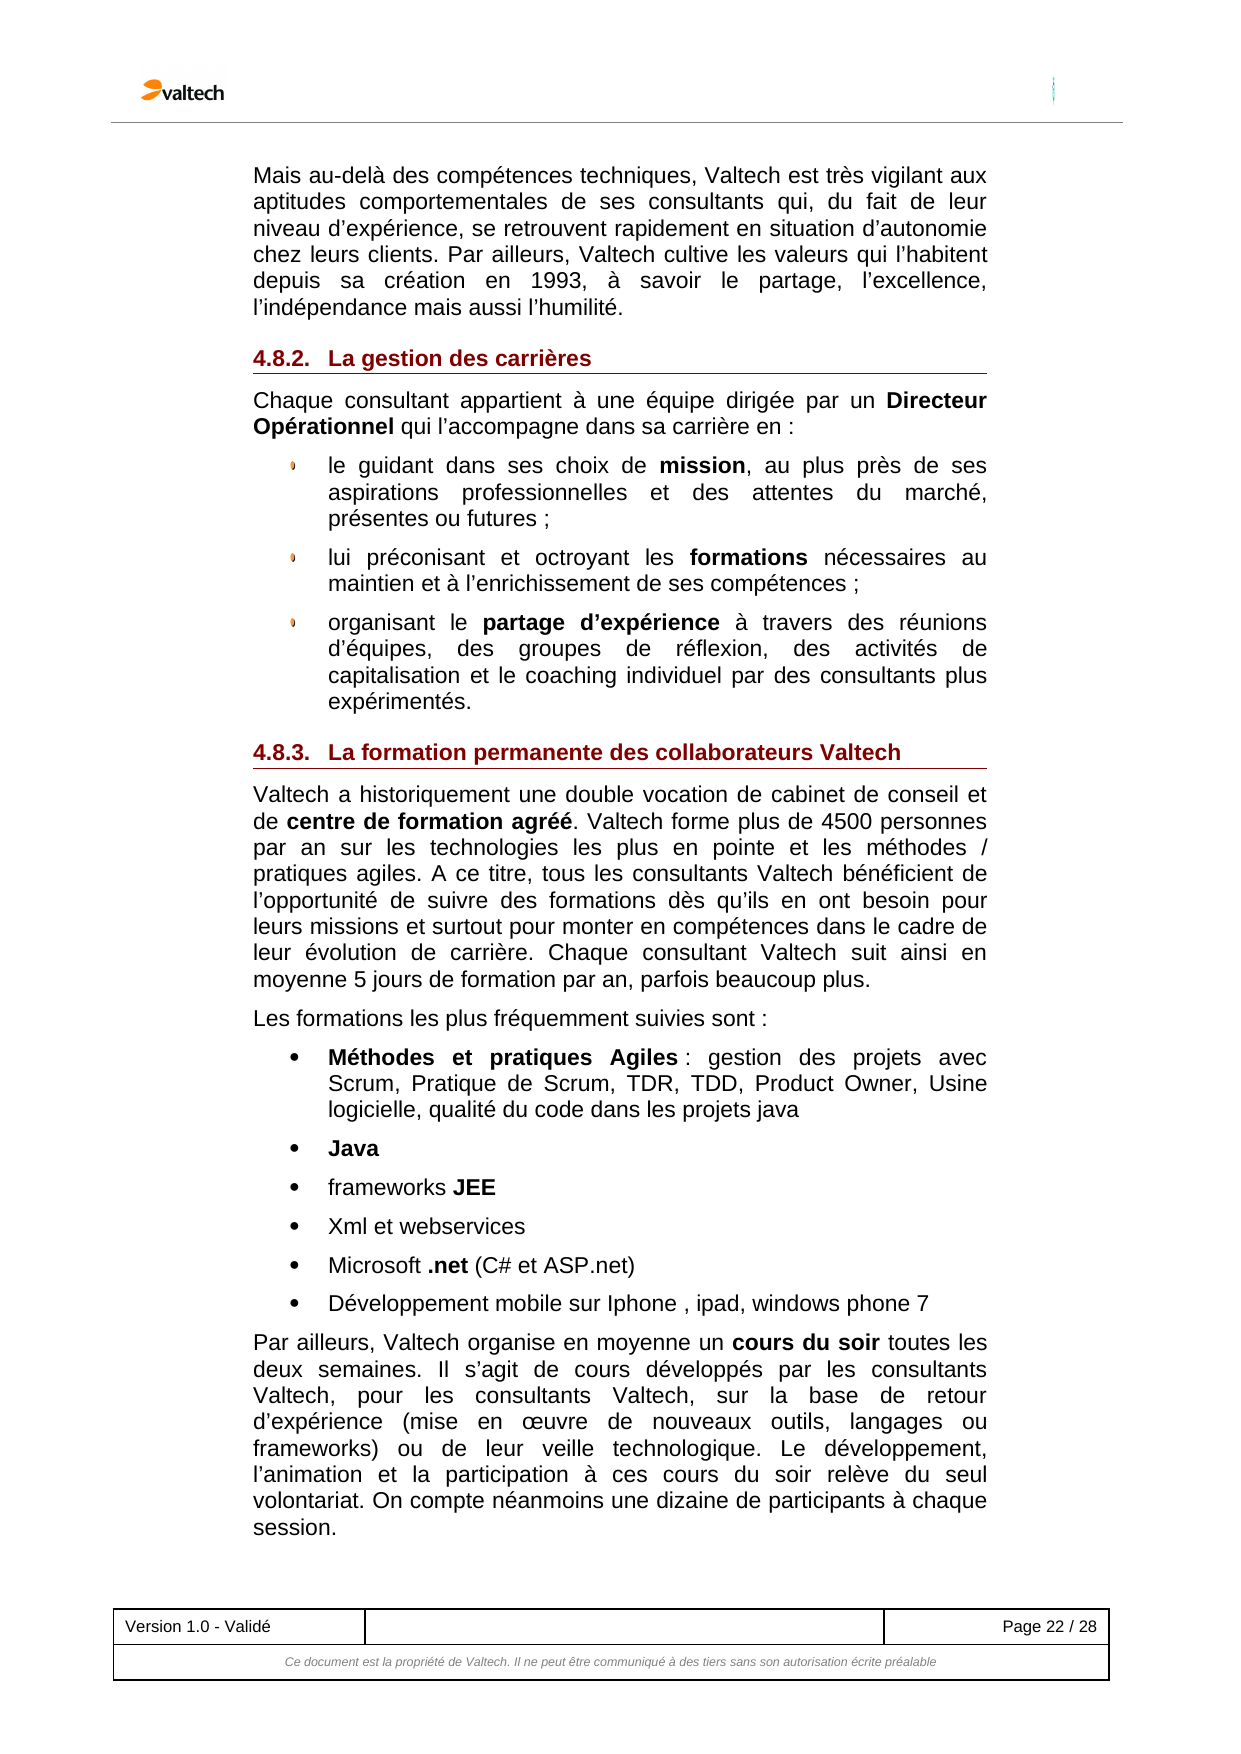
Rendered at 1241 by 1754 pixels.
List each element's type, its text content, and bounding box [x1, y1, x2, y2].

text Les formations les plus fréquemment suivies sont : [253, 1004, 987, 1031]
text Chaque consultant appartient à une équipe dirigée par un Directeur Opérationnel qui l’accompagne dans sa carrière en : [253, 387, 987, 439]
text Mais au-delà des compétences techniques, Valtech est très vigilant aux aptitudes comportementales de ses consultants qui, du fait de leur niveau d’expérience, se retrouvent rapidement en situation d’autonomie chez leurs clients. Par ailleurs, Valtech cultive les valeurs qui l’habitent depuis sa création en 1993, à savoir le partage, l’excellence, l’indépendance mais aussi l’humilité. [253, 162, 987, 320]
list Développement mobile sur Iphone , ipad, windows phone 7 [290, 1290, 987, 1317]
list organisant le partage d’expérience à travers des réunions d’équipes, des groupes de réflexion, des activités de capitalisation et le coaching individuel par des consultants plus expérimentés. [290, 609, 987, 714]
subtitle La formation permanente des collaborateurs Valtech [253, 739, 987, 768]
list Microsoft .net (C# et ASP.net) [290, 1252, 987, 1278]
list lui préconisant et octroyant les formations nécessaires au maintien et à l’enrichissement de ses compétences ; [290, 544, 987, 596]
text Valtech a historiquement une double vocation de cabinet de conseil et de centre de formation agréé. Valtech forme plus de 4500 personnes par an sur les technologies les plus en pointe et les méthodes / pratiques agiles. A ce titre, tous les consultants Valtech bénéficient de l’opportunité de suivre des formations dès qu’ils en ont besoin pour leurs missions et surtout pour monter en compétences dans le cadre de leur évolution de carrière. Chaque consultant Valtech suit ainsi en moyenne 5 jours de formation par an, parfois beaucoup plus. [253, 781, 987, 992]
text Par ailleurs, Valtech organise en moyenne un cours du soir toutes les deux semaines. Il s’agit de cours développés par les consultants Valtech, pour les consultants Valtech, sur la base de retour d’expérience (mise en œuvre de nouveaux outils, langages ou frameworks) ou de leur veille technologique. Le développement, l’animation et la participation à ces cours du soir relève du seul volontariat. On compte néanmoins une dizaine de participants à chaque session. [253, 1329, 987, 1540]
list Java [290, 1135, 987, 1161]
list le guidant dans ses choix de mission, au plus près de ses aspirations professionnelles et des attentes du marché, présentes ou futures ; [290, 452, 987, 531]
list frameworks JEE [290, 1174, 987, 1200]
list Xml et webservices [290, 1213, 987, 1239]
subtitle La gestion des carrières [253, 345, 987, 373]
list Méthodes et pratiques Agiles : gestion des projets avec Scrum, Pratique de Scrum, TDR, TDD, Product Owner, Usine logicielle, qualité du code dans les projets java [290, 1043, 987, 1122]
picture [138, 65, 227, 104]
